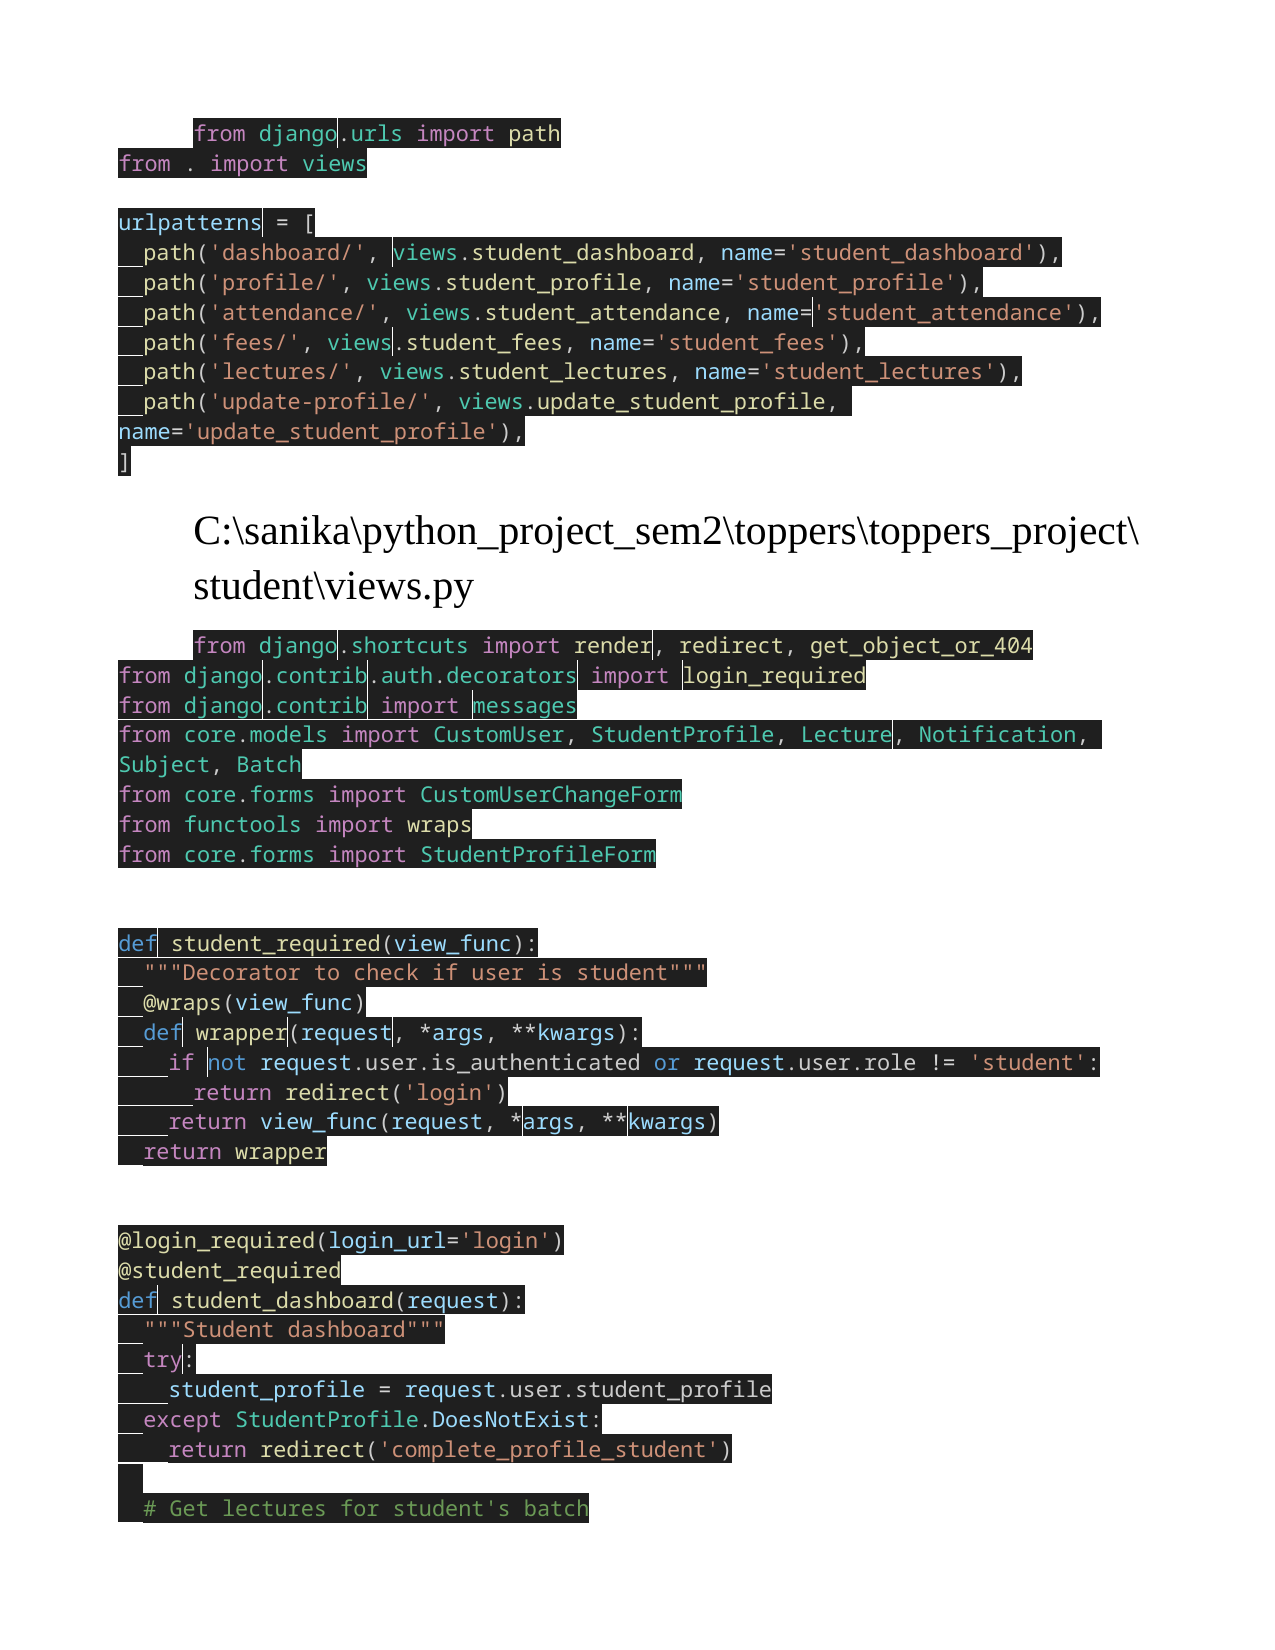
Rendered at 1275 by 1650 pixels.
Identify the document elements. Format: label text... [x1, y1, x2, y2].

text from django.contrib import messages [118, 690, 1157, 719]
text except StudentProfile.DoesNotExist: [118, 1404, 1157, 1434]
text urlpatterns = [ [118, 207, 1157, 237]
text try: [118, 1344, 1157, 1374]
text return redirect('login') [118, 1077, 1157, 1106]
text path('attendance/', views.student_attendance, name='student_attendance'), [118, 297, 1157, 327]
text def student_dashboard(request): [118, 1285, 1157, 1314]
text path('update-profile/', views.update_student_profile, name='update_student_profile'), [118, 386, 1157, 446]
text @login_required(login_url='login') [118, 1225, 1157, 1255]
text ] [118, 446, 1157, 476]
text return wrapper [118, 1136, 1157, 1166]
text @student_required [118, 1255, 1157, 1285]
text """Student dashboard""" [118, 1314, 1157, 1344]
text path('fees/', views.student_fees, name='student_fees'), [118, 327, 1157, 356]
list from django.urls import path [156, 118, 1157, 148]
text path('lectures/', views.student_lectures, name='student_lectures'), [118, 356, 1157, 386]
list from django.shortcuts import render, redirect, get_object_or_404 [156, 630, 1157, 660]
text from . import views [118, 148, 1157, 178]
text def wrapper(request, *args, **kwargs): [118, 1017, 1157, 1047]
text from core.forms import CustomUserChangeForm [118, 779, 1157, 809]
list C:\sanika\python_project_sem2\toppers\toppers_project\student\views.py [156, 505, 1157, 608]
text from functools import wraps [118, 809, 1157, 839]
text from core.forms import StudentProfileForm [118, 839, 1157, 868]
text from django.contrib.auth.decorators import login_required [118, 660, 1157, 690]
text @wraps(view_func) [118, 987, 1157, 1017]
text if not request.user.is_authenticated or request.user.role != 'student': [118, 1047, 1157, 1077]
text student_profile = request.user.student_profile [118, 1374, 1157, 1404]
text # Get lectures for student's batch [118, 1493, 1157, 1523]
text return redirect('complete_profile_student') [118, 1434, 1157, 1463]
text def student_required(view_func): [118, 928, 1157, 957]
text path('dashboard/', views.student_dashboard, name='student_dashboard'), [118, 237, 1157, 267]
text """Decorator to check if user is student""" [118, 957, 1157, 987]
text path('profile/', views.student_profile, name='student_profile'), [118, 267, 1157, 297]
text return view_func(request, *args, **kwargs) [118, 1106, 1157, 1136]
text from core.models import CustomUser, StudentProfile, Lecture, Notification, Subject, Batch [118, 719, 1157, 779]
